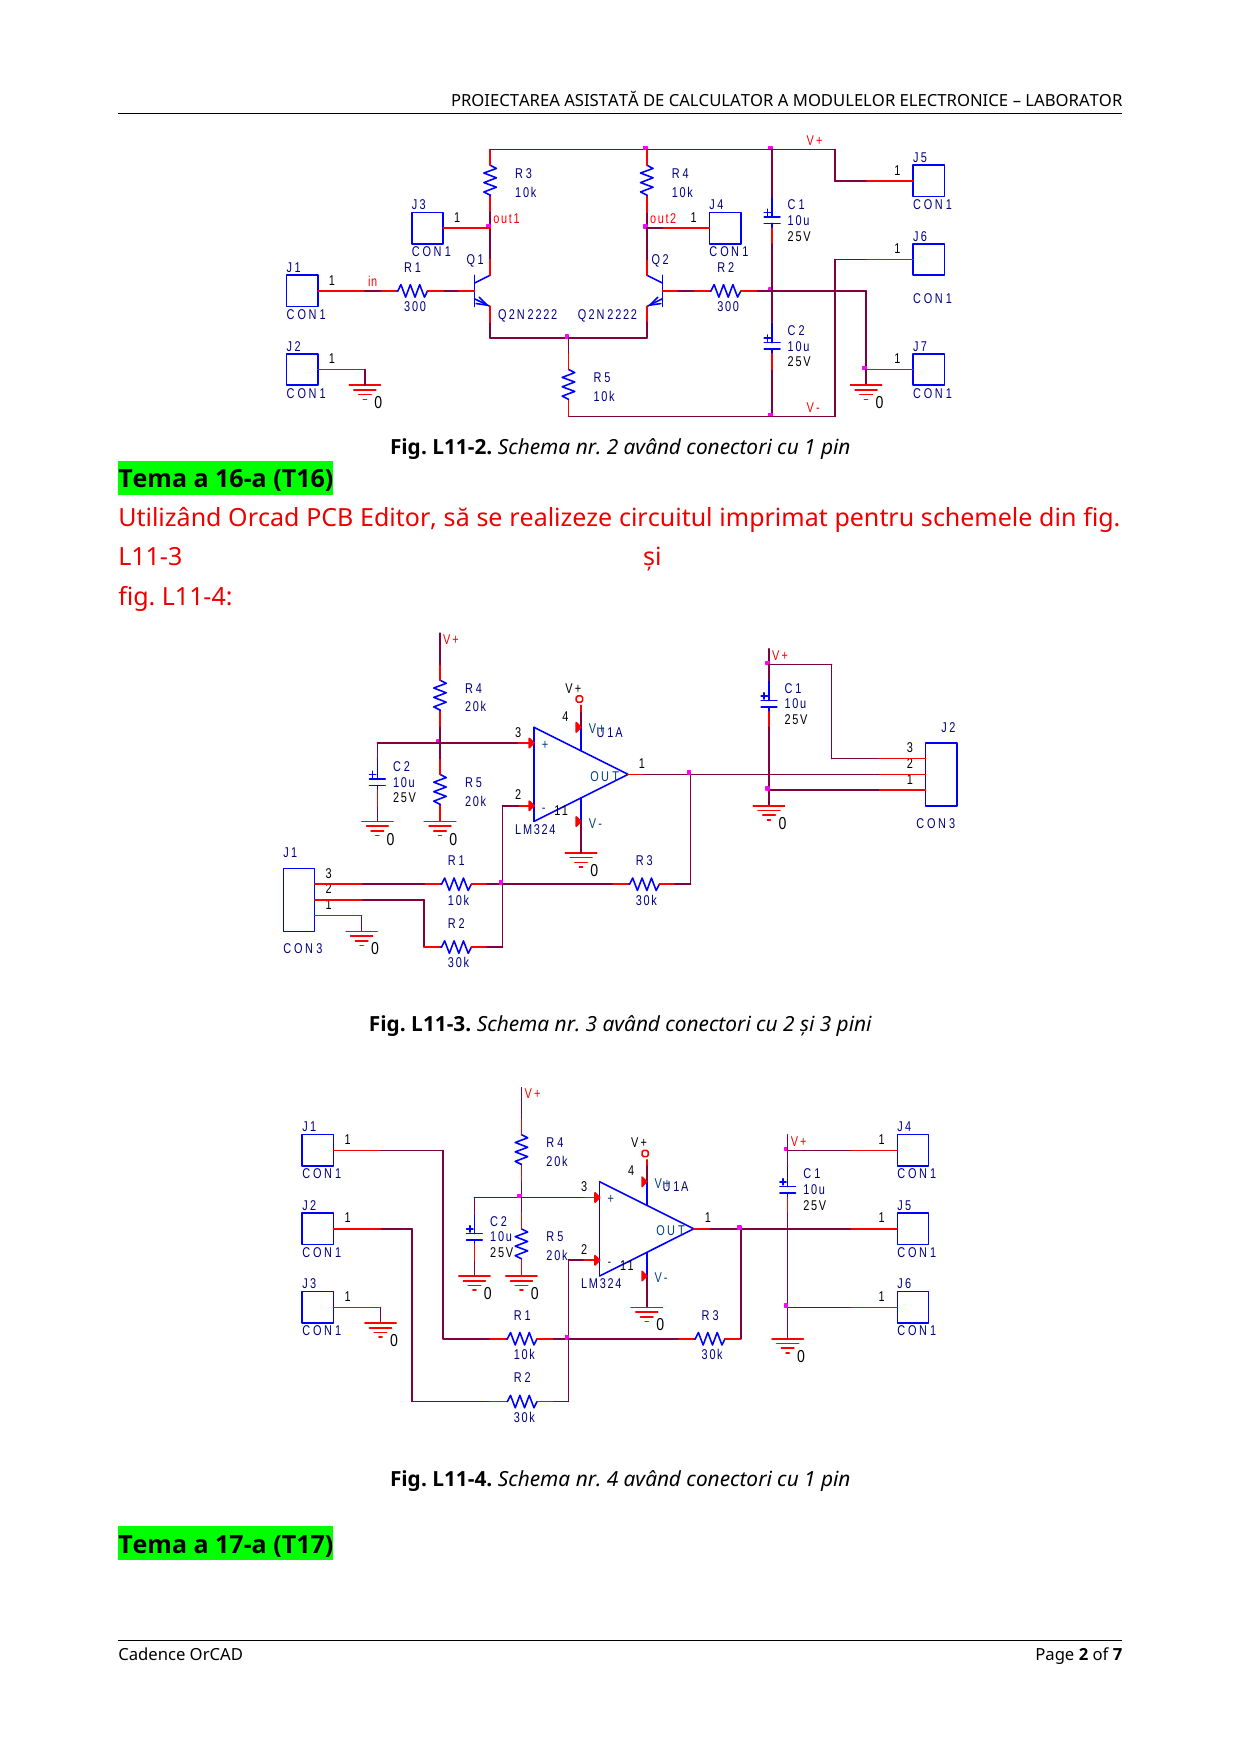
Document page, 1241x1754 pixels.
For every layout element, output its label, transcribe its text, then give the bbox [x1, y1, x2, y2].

list Tema a 16-a (T16) [118, 461, 1122, 495]
text Fig. L11-4. Schema nr. 4 având conectori cu 1 pin [118, 1464, 1122, 1492]
text Fig. L11-3. Schema nr. 3 având conectori cu 2 și 3 pini [118, 1009, 1122, 1038]
list Tema a 17-a (T17) [118, 1526, 1122, 1560]
text Fig. L11-2. Schema nr. 2 având conectori cu 1 pin [118, 432, 1122, 461]
list Utilizând Orcad PCB Editor, să se realizeze circuitul imprimat pentru schemele din fig. L11-3 și fig. L11-4: [118, 500, 1122, 612]
